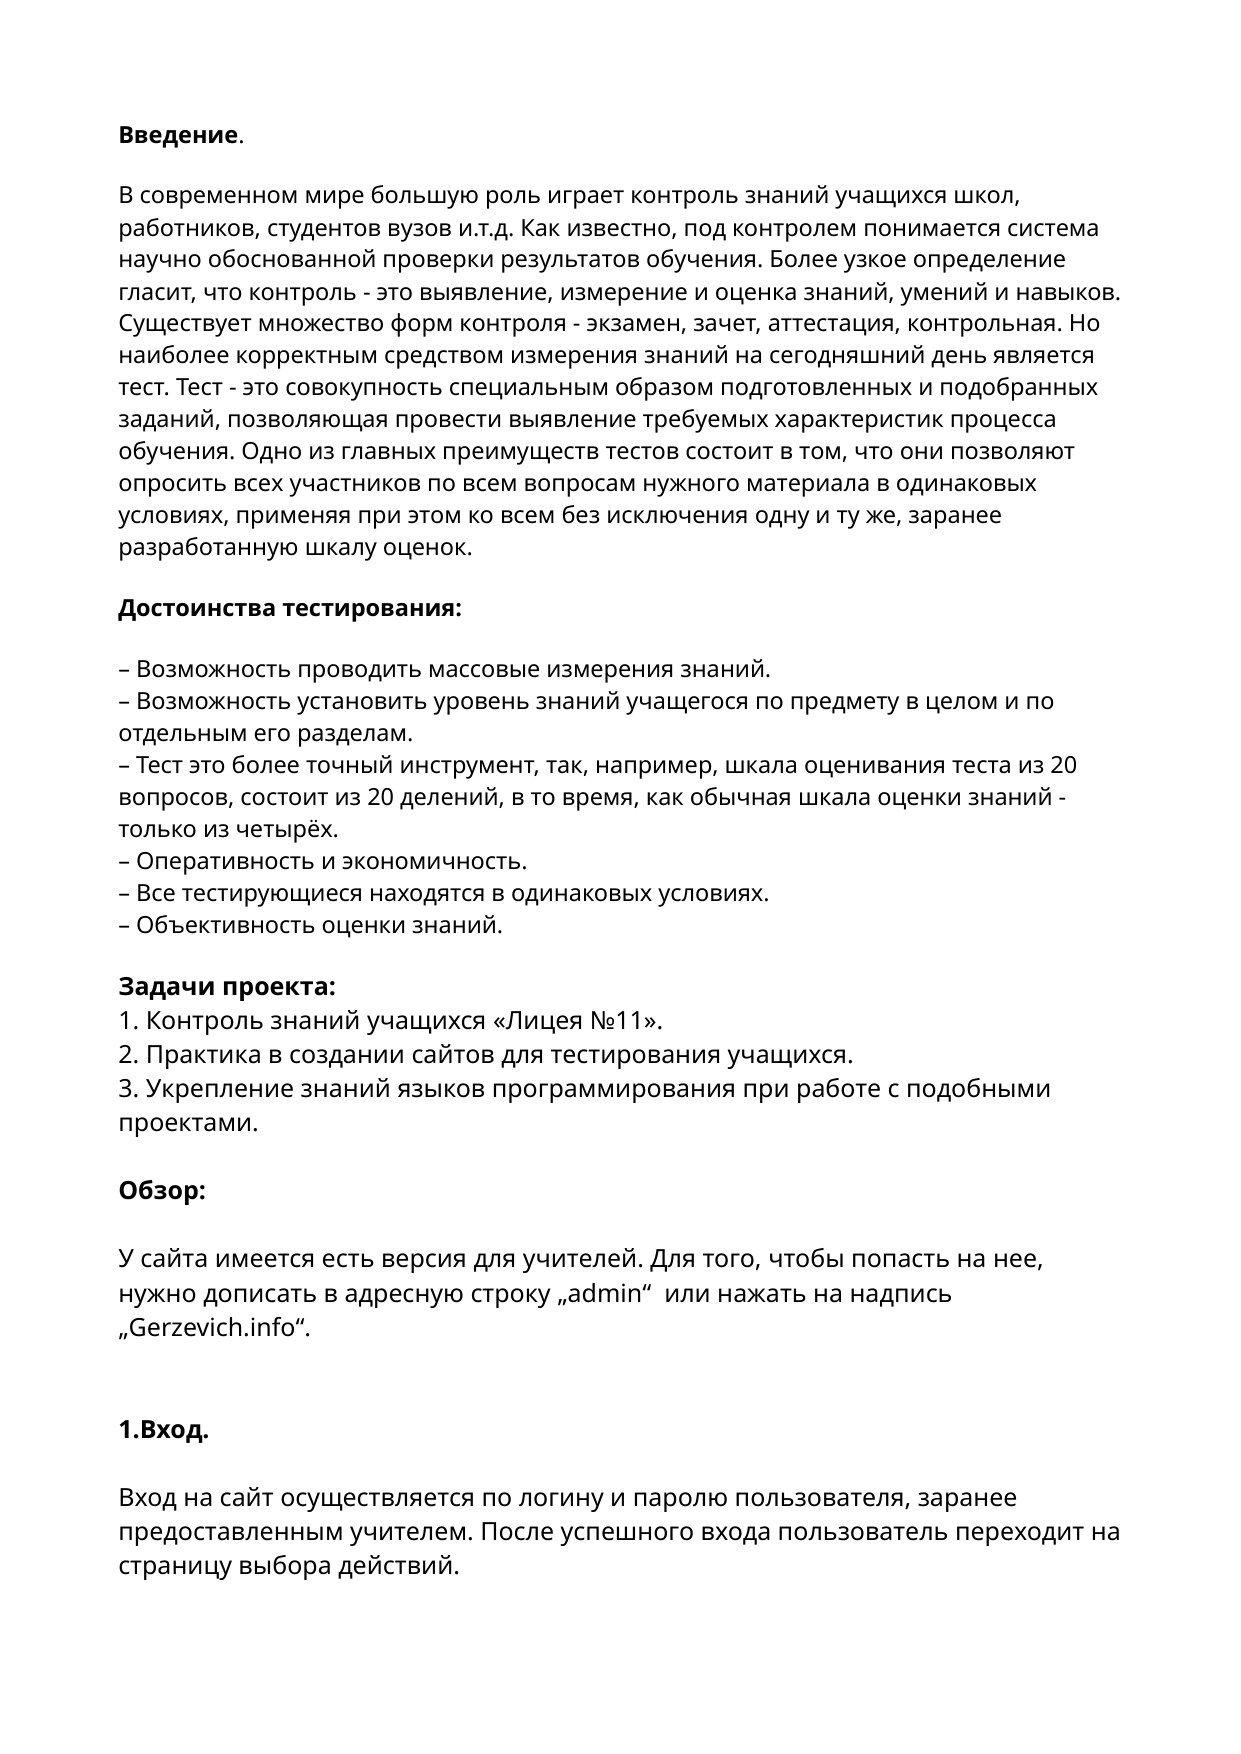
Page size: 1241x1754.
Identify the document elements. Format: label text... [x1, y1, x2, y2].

text – Тест это более точный инструмент, так, например, шкала оценивания теста из 20 вопросов, состоит из 20 делений, в то время, как обычная шкала оценки знаний - только из четырёх. [118, 748, 1122, 844]
text – Возможность проводить массовые измерения знаний. [118, 652, 1122, 684]
text Введение. [118, 118, 1122, 150]
text Достоинства тестирования: [118, 591, 1122, 623]
text Задачи проекта: [118, 969, 1122, 1003]
text В современном мире большую роль играет контроль знаний учащихся школ, работников, студентов вузов и.т.д. Как известно, под контролем понимается система научно обоснованной проверки результатов обучения. Более узкое определение гласит, что контроль - это выявление, измерение и оценка знаний, умений и навыков. Существует множество форм контроля - экзамен, зачет, аттестация, контрольная. Но наиболее корректным средством измерения знаний на сегодняшний день является тест. Тест - это совокупность специальным образом подготовленных и подобранных заданий, позволяющая провести выявление требуемых характеристик процесса обучения. Одно из главных преимуществ тестов состоит в том, что они позволяют опросить всех участников по всем вопросам нужного материала в одинаковых условиях, применяя при этом ко всем без исключения одну и ту же, заранее разработанную шкалу оценок. [118, 179, 1122, 591]
text Обзор: [118, 1173, 1122, 1207]
text – Возможность установить уровень знаний учащегося по предмету в целом и по отдельным его разделам. [118, 684, 1122, 748]
text У сайта имеется есть версия для учителей. Для того, чтобы попасть на нее, нужно дописать в адресную строку „admin“ или нажать на надпись „Gerzevich.info“. [118, 1241, 1122, 1343]
text – Оперативность и экономичность. [118, 844, 1122, 876]
text – Все тестирующиеся находятся в одинаковых условиях. [118, 876, 1122, 908]
text 1.Вход. [118, 1411, 1122, 1446]
text 1. Контроль знаний учащихся «Лицея №11». [118, 1003, 1122, 1037]
text 3. Укрепление знаний языков программирования при работе с подобными проектами. [118, 1071, 1122, 1139]
text Вход на сайт осуществляется по логину и паролю пользователя, заранее предоставленным учителем. После успешного входа пользователь переходит на страницу выбора действий. [118, 1479, 1122, 1582]
text – Объективность оценки знаний. [118, 908, 1122, 969]
text 2. Практика в создании сайтов для тестирования учащихся. [118, 1037, 1122, 1071]
